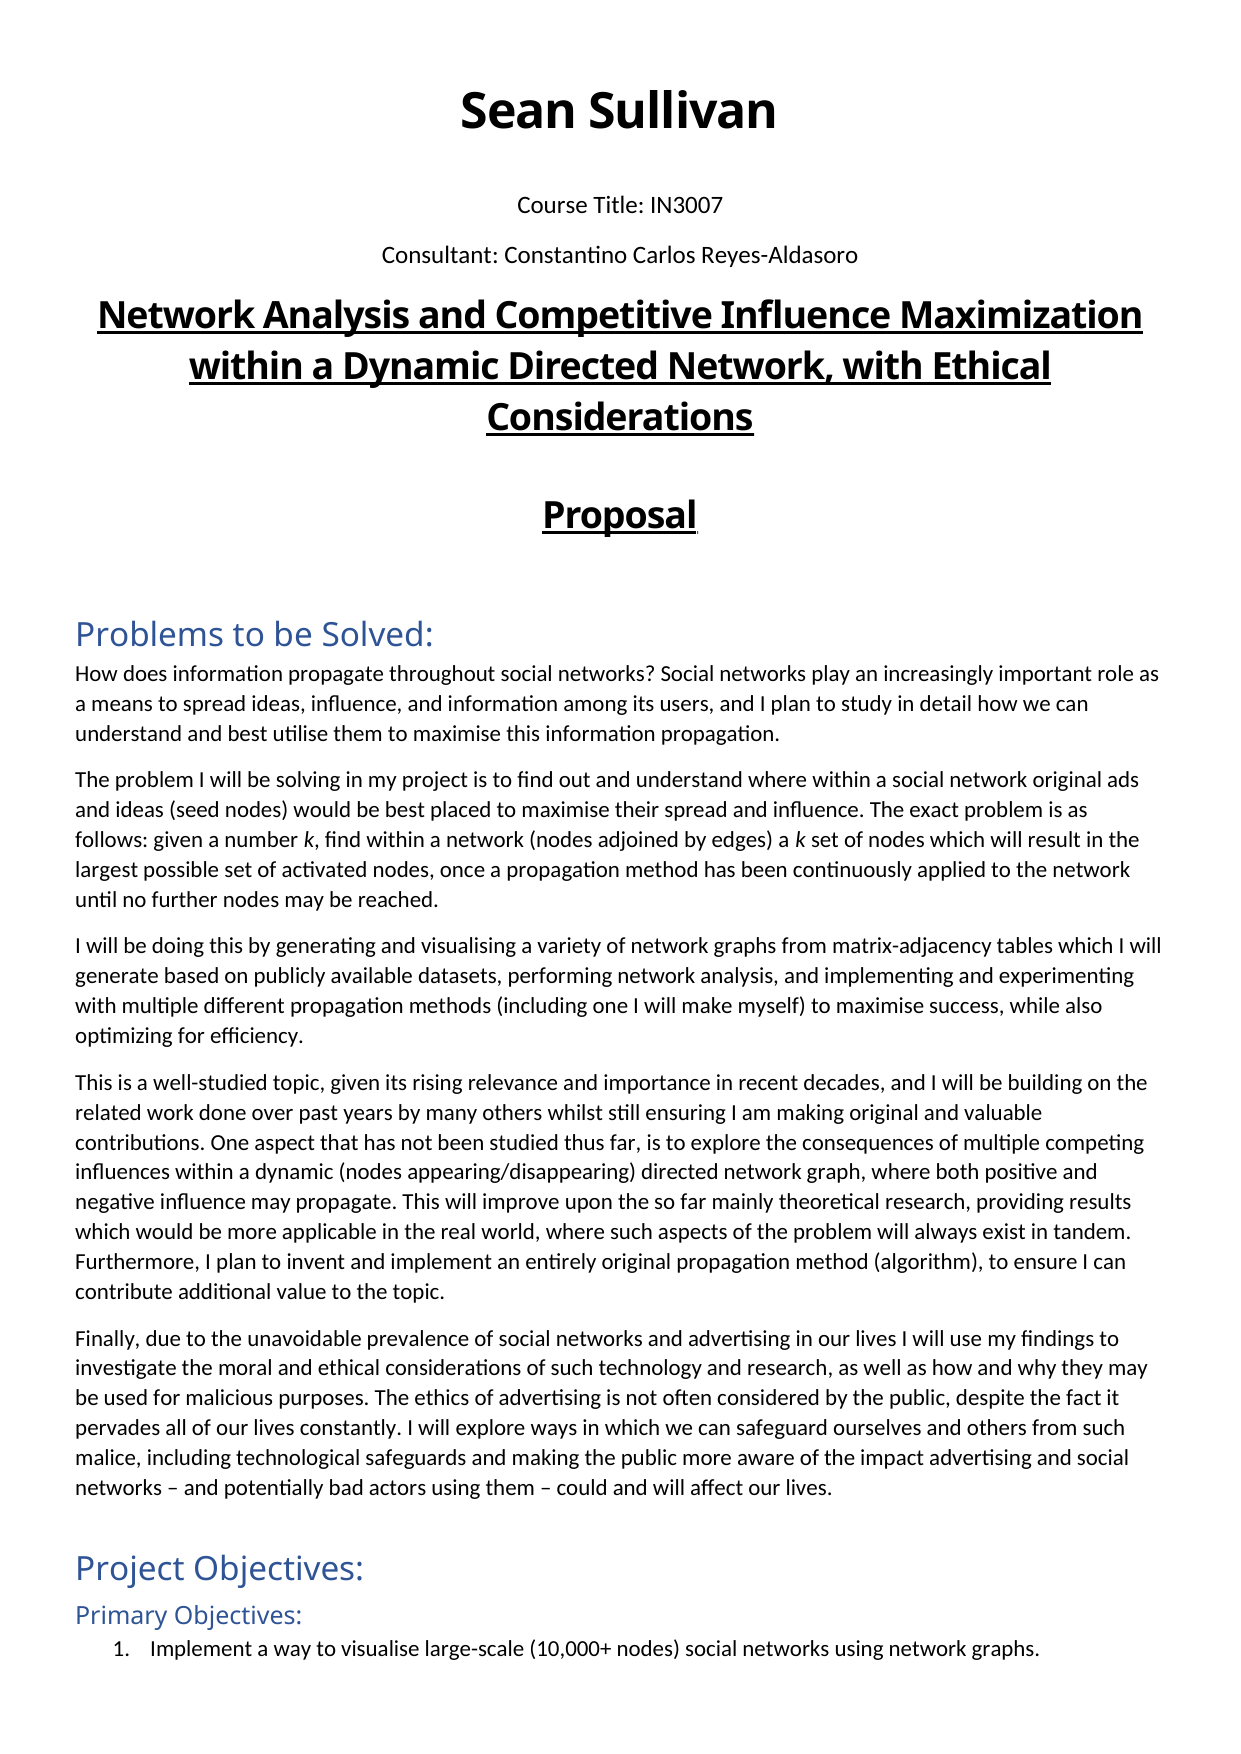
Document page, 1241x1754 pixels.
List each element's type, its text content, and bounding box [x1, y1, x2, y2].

title Network Analysis and Competitive Influence Maximization within a Dynamic Directed Network, with Ethical Considerations [75, 288, 1165, 441]
text This is a well-studied topic, given its rising relevance and importance in recent decades, and I will be building on the related work done over past years by many others whilst still ensuring I am making original and valuable contributions. One aspect that has not been studied thus far, is to explore the consequences of multiple competing influences within a dynamic (nodes appearing/disappearing) directed network graph, where both positive and negative influence may propagate. This will improve upon the so far mainly theoretical research, providing results which would be more applicable in the real world, where such aspects of the problem will always exist in tandem. Furthermore, I plan to invent and implement an entirely original propagation method (algorithm), to ensure I can contribute additional value to the topic. [75, 1068, 1165, 1305]
title Sean Sullivan [75, 75, 1165, 143]
subtitle Problems to be Solved: [75, 611, 1165, 656]
text The problem I will be solving in my project is to find out and understand where within a social network original ads and ideas (seed nodes) would be best placed to maximise their spread and influence. The exact problem is as follows: given a number k, find within a network (nodes adjoined by edges) a k set of nodes which will result in the largest possible set of activated nodes, once a propagation method has been continuously applied to the network until no further nodes may be reached. [75, 765, 1165, 913]
title Proposal [75, 488, 1165, 539]
text Consultant: Constantino Carlos Reyes-Aldasoro [75, 239, 1165, 269]
text How does information propagate throughout social networks? Social networks play an increasingly important role as a means to spread ideas, influence, and information among its users, and I plan to study in detail how we can understand and best utilise them to maximise this information propagation. [75, 659, 1165, 747]
subtitle Primary Objectives: [75, 1597, 1165, 1631]
text Finally, due to the unavoidable prevalence of social networks and advertising in our lives I will use my findings to investigate the moral and ethical considerations of such technology and research, as well as how and why they may be used for malicious purposes. The ethics of advertising is not often considered by the public, despite the fact it pervades all of our lives constantly. I will explore ways in which we can safeguard ourselves and others from such malice, including technological safeguards and making the public more aware of the impact advertising and social networks – and potentially bad actors using them – could and will affect our lives. [75, 1324, 1165, 1501]
list Implement a way to visualise large-scale (10,000+ nodes) social networks using network graphs. [112, 1634, 1165, 1662]
text I will be doing this by generating and visualising a variety of network graphs from matrix-adjacency tables which I will generate based on publicly available datasets, performing network analysis, and implementing and experimenting with multiple different propagation methods (including one I will make myself) to maximise success, while also optimizing for efficiency. [75, 932, 1165, 1049]
text Course Title: IN3007 [75, 190, 1165, 220]
subtitle Project Objectives: [75, 1545, 1165, 1590]
